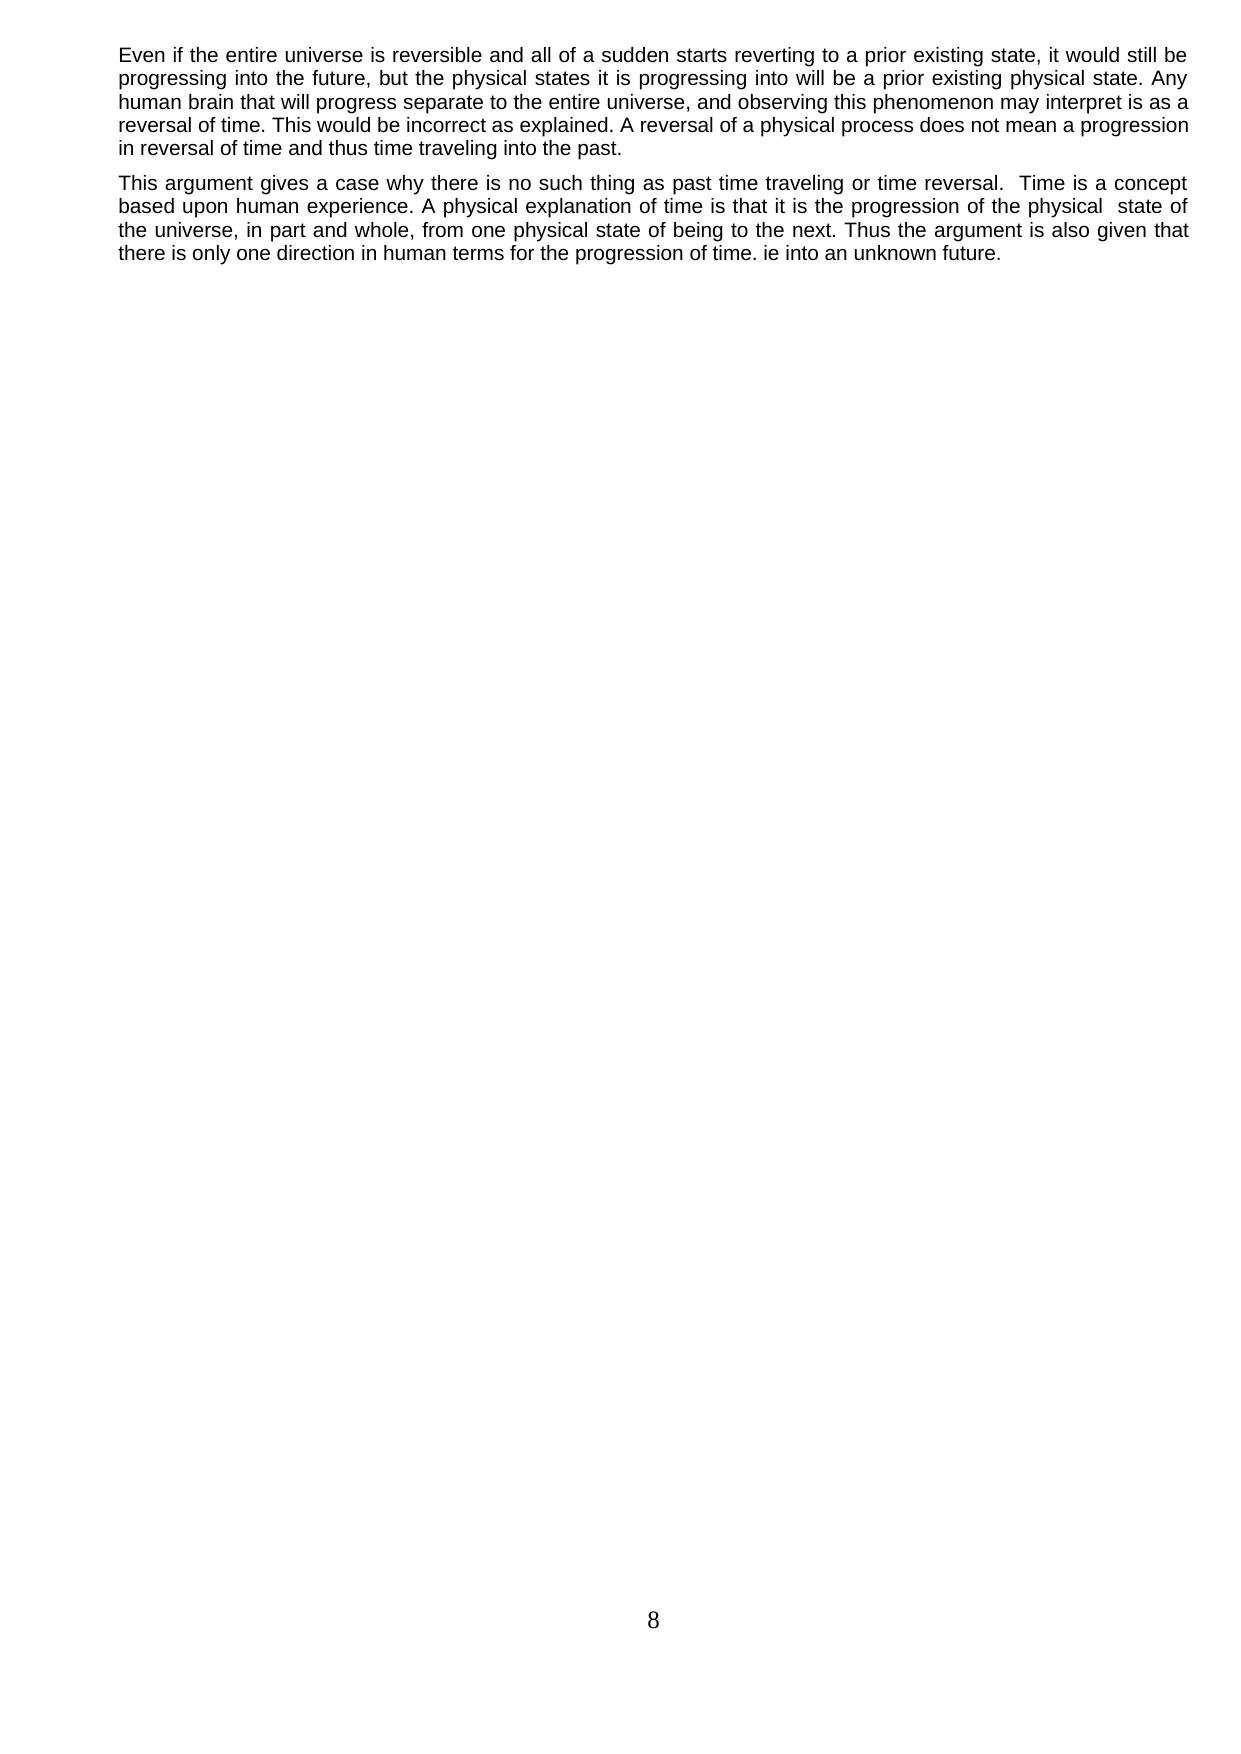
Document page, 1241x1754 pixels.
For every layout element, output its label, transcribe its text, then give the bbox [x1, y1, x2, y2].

text Even if the entire universe is reversible and all of a sudden starts reverting to a prior existing state, it would still be progressing into the future, but the physical states it is progressing into will be a prior existing physical state. Any human brain that will progress separate to the entire universe, and observing this phenomenon may interpret is as a reversal of time. This would be incorrect as explained. A reversal of a physical process does not mean a progression in reversal of time and thus time traveling into the past. [118, 44, 1190, 160]
text This argument gives a case why there is no such thing as past time traveling or time reversal. Time is a concept based upon human experience. A physical explanation of time is that it is the progression of the physical state of the universe, in part and whole, from one physical state of being to the next. Thus the argument is also given that there is only one direction in human terms for the progression of time. ie into an unknown future. [118, 172, 1190, 265]
